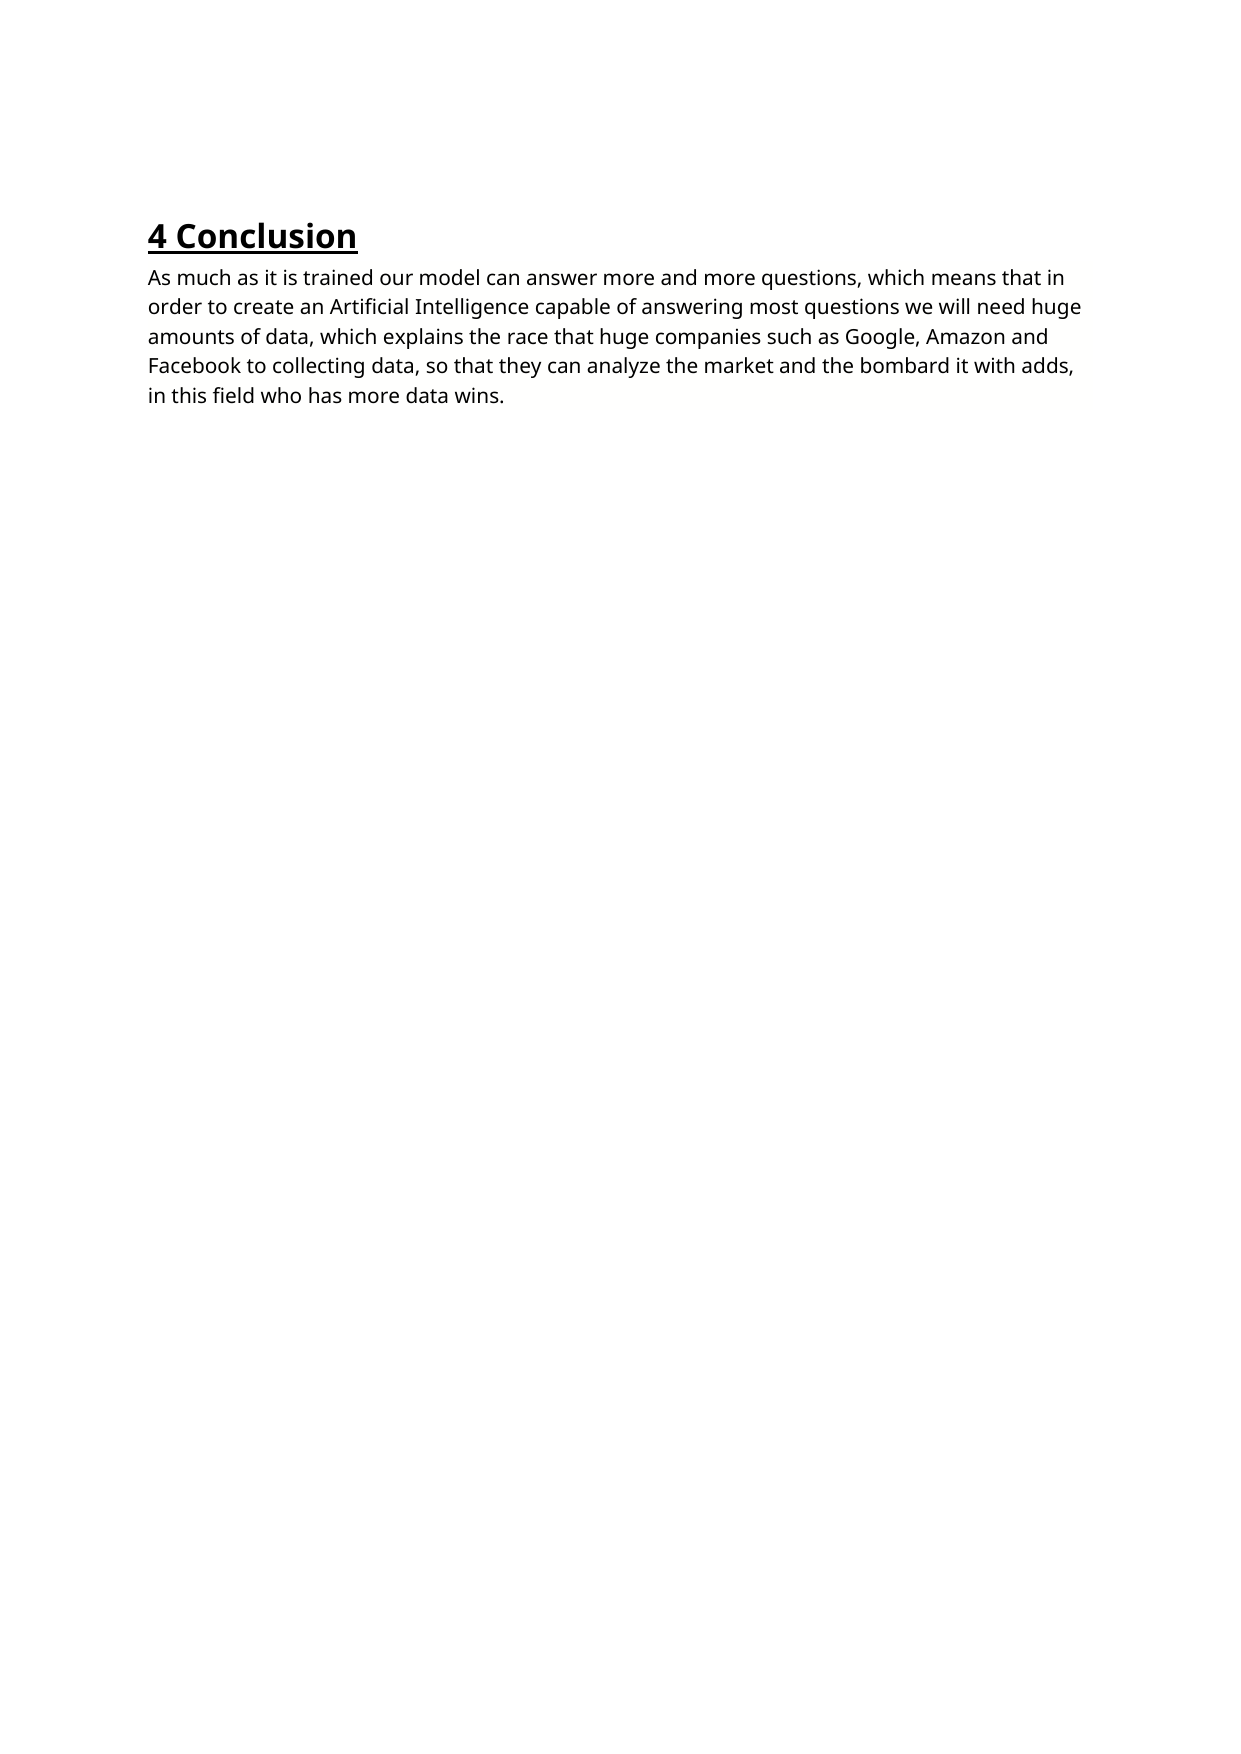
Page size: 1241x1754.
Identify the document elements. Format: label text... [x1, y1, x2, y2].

text 4 Conclusion [148, 213, 1093, 258]
text As much as it is trained our model can answer more and more questions, which means that in order to create an Artificial Intelligence capable of answering most questions we will need huge amounts of data, which explains the race that huge companies such as Google, Amazon and Facebook to collecting data, so that they can analyze the market and the bombard it with adds, in this field who has more data wins. [148, 261, 1093, 410]
